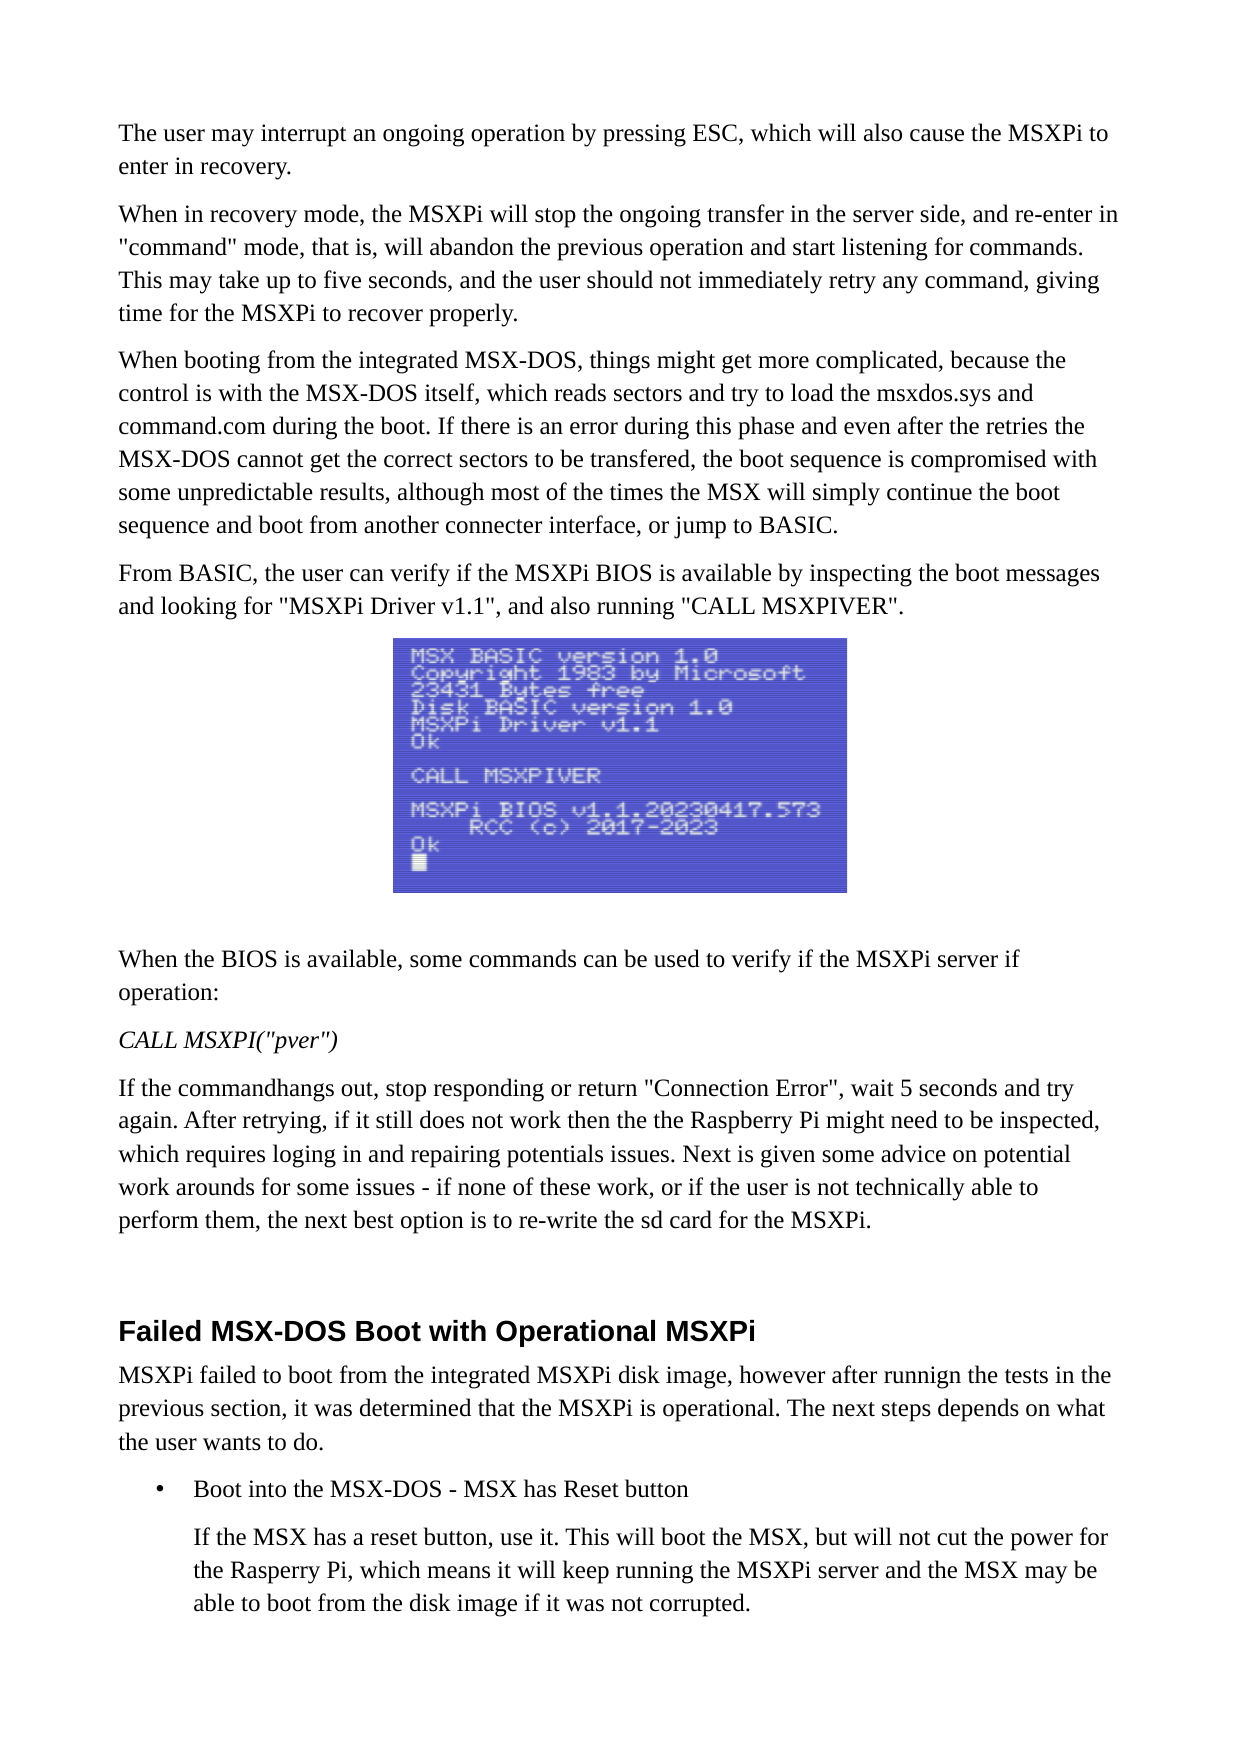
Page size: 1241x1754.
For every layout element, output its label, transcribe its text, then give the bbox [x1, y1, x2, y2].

list Boot into the MSX-DOS - MSX has Reset button [156, 1474, 1122, 1503]
text If the commandhangs out, stop responding or return "Connection Error", wait 5 seconds and try again. After retrying, if it still does not work then the the Raspberry Pi might need to be inspected, which requires loging in and repairing potentials issues. Next is given some advice on potential work arounds for some issues - if none of these work, or if the user is not technically able to perform them, the next best option is to re-write the sd card for the MSXPi. [118, 1073, 1122, 1233]
text When the BIOS is available, some commands can be used to verify if the MSXPi server if operation: [118, 944, 1122, 1006]
list If the MSX has a reset button, use it. This will boot the MSX, but will not cut the power for the Rasperry Pi, which means it will keep running the MSXPi server and the MSX may be able to boot from the disk image if it was not corrupted. [156, 1522, 1122, 1617]
text When in recovery mode, the MSXPi will stop the ongoing transfer in the server side, and re-enter in "command" mode, that is, will abandon the previous operation and start listening for commands. This may take up to five seconds, and the user should not immediately retry any command, giving time for the MSXPi to recover properly. [118, 199, 1122, 327]
text The user may interrupt an ongoing operation by pressing ESC, which will also cause the MSXPi to enter in recovery. [118, 118, 1122, 180]
text From BASIC, the user can verify if the MSXPi BIOS is available by inspecting the boot messages and looking for "MSXPi Driver v1.1", and also running "CALL MSXPIVER". [118, 558, 1122, 620]
text When booting from the integrated MSX-DOS, things might get more complicated, because the control is with the MSX-DOS itself, which reads sectors and try to load the msxdos.sys and command.com during the boot. If there is an error during this phase and even after the retries the MSX-DOS cannot get the correct sectors to be transfered, the boot sequence is compromised with some unpredictable results, although most of the times the MSX will simply continue the boot sequence and boot from another connecter interface, or jump to BASIC. [118, 345, 1122, 539]
picture [393, 638, 848, 893]
text MSXPi failed to boot from the integrated MSXPi disk image, however after runnign the tests in the previous section, it was determined that the MSXPi is operational. The next steps depends on what the user wants to do. [118, 1361, 1122, 1455]
text CALL MSXPI("pver") [118, 1025, 1122, 1054]
subtitle Failed MSX-DOS Boot with Operational MSXPi [118, 1314, 1122, 1348]
